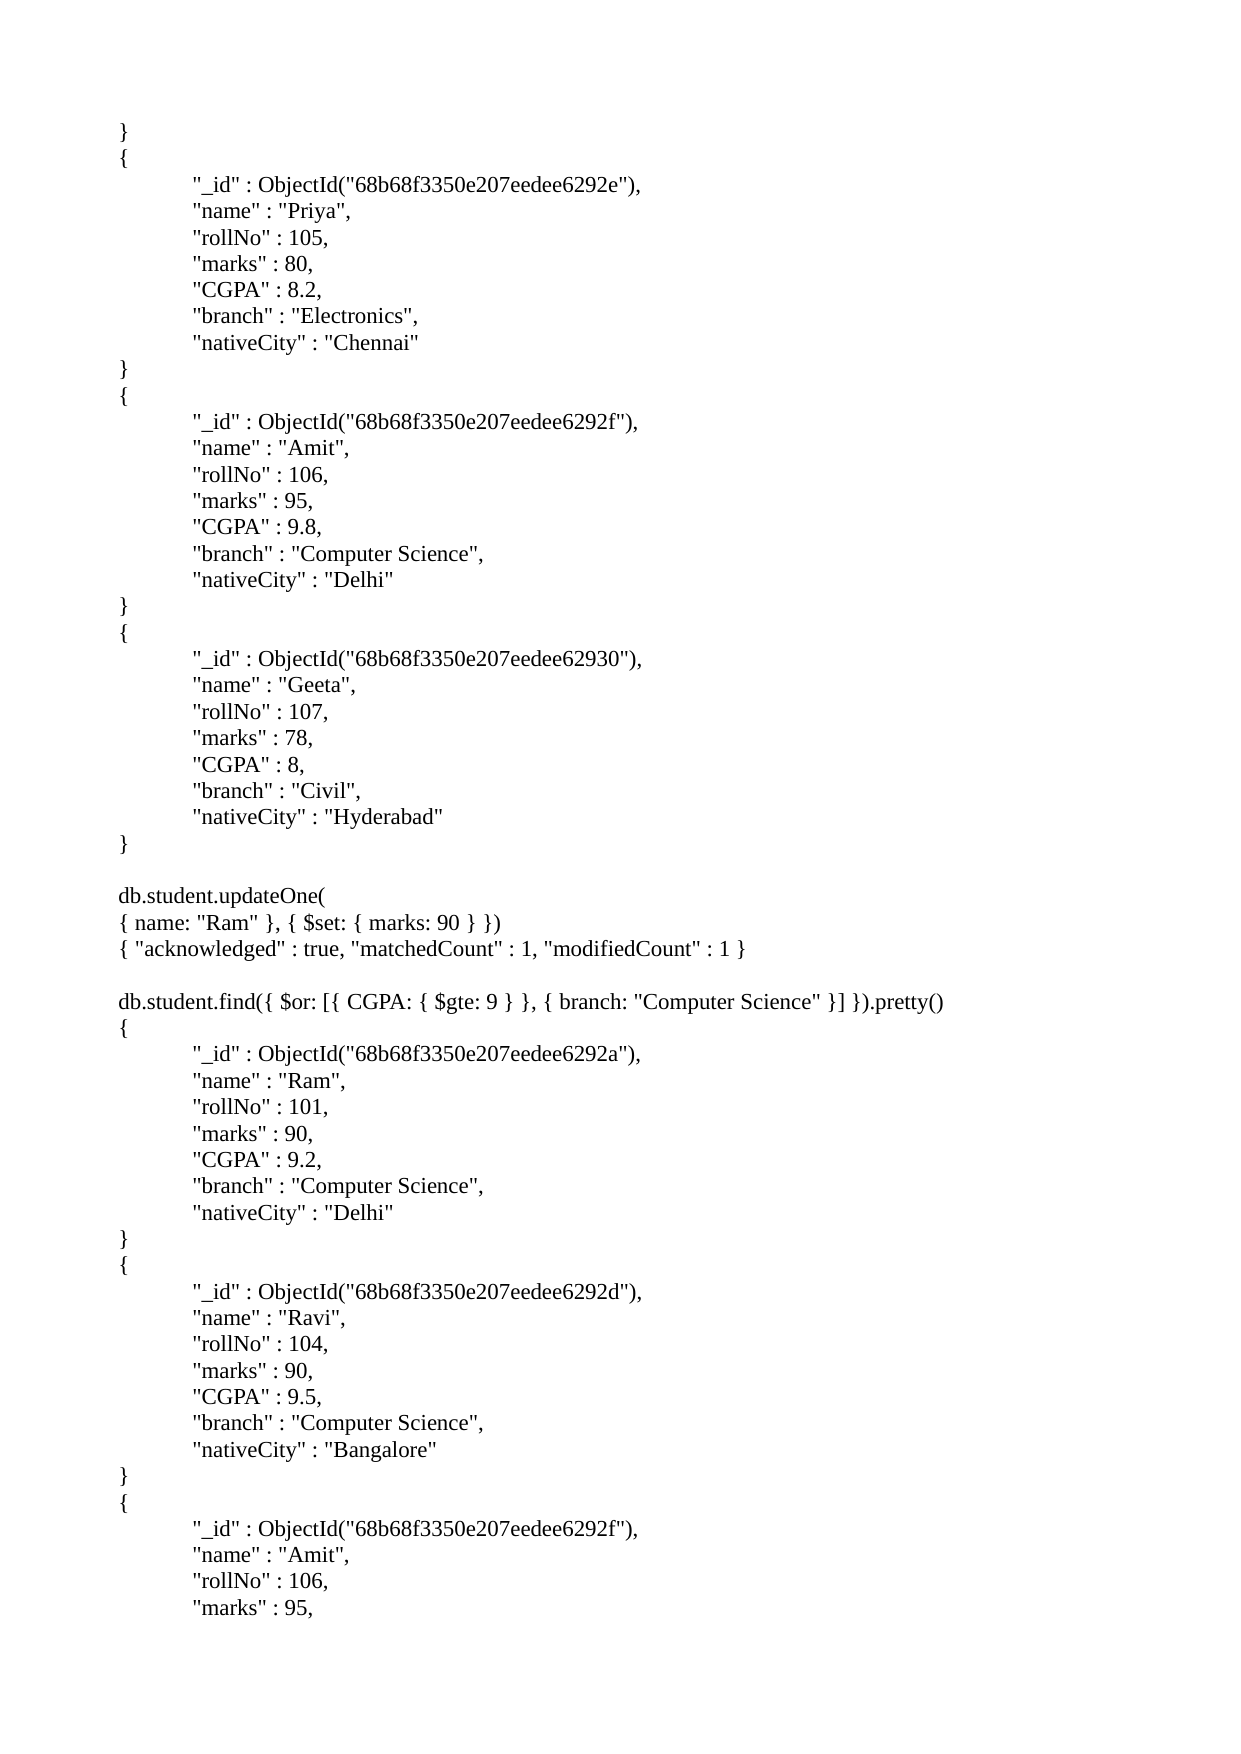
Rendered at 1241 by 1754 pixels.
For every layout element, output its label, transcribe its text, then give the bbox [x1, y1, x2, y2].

text "_id" : ObjectId("68b68f3350e207eedee6292d"), [118, 1278, 1122, 1304]
text "branch" : "Computer Science", [118, 1409, 1122, 1436]
text { [118, 1251, 1122, 1278]
text "name" : "Ram", [118, 1067, 1122, 1093]
text "nativeCity" : "Chennai" [118, 329, 1122, 355]
text { [118, 619, 1122, 645]
text "nativeCity" : "Bangalore" [118, 1436, 1122, 1462]
text { name: "Ram" }, { $set: { marks: 90 } }) [118, 909, 1122, 935]
text "nativeCity" : "Delhi" [118, 566, 1122, 592]
text "marks" : 80, [118, 250, 1122, 276]
text { [118, 1014, 1122, 1041]
text "CGPA" : 8, [118, 751, 1122, 777]
text "_id" : ObjectId("68b68f3350e207eedee6292f"), [118, 408, 1122, 434]
text "CGPA" : 9.2, [118, 1146, 1122, 1172]
text "rollNo" : 106, [118, 1568, 1122, 1594]
text } [118, 592, 1122, 619]
text "marks" : 95, [118, 1594, 1122, 1620]
text "_id" : ObjectId("68b68f3350e207eedee6292f"), [118, 1515, 1122, 1541]
text } [118, 118, 1122, 144]
text "rollNo" : 106, [118, 461, 1122, 487]
text "rollNo" : 101, [118, 1093, 1122, 1119]
text "rollNo" : 105, [118, 223, 1122, 250]
text "marks" : 95, [118, 487, 1122, 513]
text db.student.find({ $or: [{ CGPA: { $gte: 9 } }, { branch: "Computer Science" }] }).pretty() [118, 988, 1122, 1014]
text "name" : "Ravi", [118, 1304, 1122, 1330]
text "name" : "Amit", [118, 434, 1122, 461]
text "marks" : 78, [118, 724, 1122, 751]
text "name" : "Geeta", [118, 672, 1122, 698]
text "CGPA" : 9.5, [118, 1383, 1122, 1409]
text "_id" : ObjectId("68b68f3350e207eedee62930"), [118, 645, 1122, 672]
text "CGPA" : 9.8, [118, 513, 1122, 540]
text } [118, 1225, 1122, 1251]
text } [118, 355, 1122, 382]
text "CGPA" : 8.2, [118, 276, 1122, 303]
text "nativeCity" : "Hyderabad" [118, 803, 1122, 830]
text { [118, 1488, 1122, 1515]
text "rollNo" : 104, [118, 1330, 1122, 1357]
text "branch" : "Electronics", [118, 303, 1122, 329]
text "branch" : "Civil", [118, 777, 1122, 803]
text "name" : "Amit", [118, 1541, 1122, 1568]
text { "acknowledged" : true, "matchedCount" : 1, "modifiedCount" : 1 } [118, 935, 1122, 961]
text "marks" : 90, [118, 1357, 1122, 1383]
text "marks" : 90, [118, 1119, 1122, 1146]
text "nativeCity" : "Delhi" [118, 1199, 1122, 1225]
text db.student.updateOne( [118, 882, 1122, 909]
text "_id" : ObjectId("68b68f3350e207eedee6292a"), [118, 1041, 1122, 1067]
text { [118, 382, 1122, 408]
text { [118, 144, 1122, 171]
text "rollNo" : 107, [118, 698, 1122, 724]
text "branch" : "Computer Science", [118, 540, 1122, 566]
text "branch" : "Computer Science", [118, 1172, 1122, 1199]
text "name" : "Priya", [118, 197, 1122, 223]
text } [118, 830, 1122, 856]
text } [118, 1462, 1122, 1488]
text "_id" : ObjectId("68b68f3350e207eedee6292e"), [118, 171, 1122, 197]
